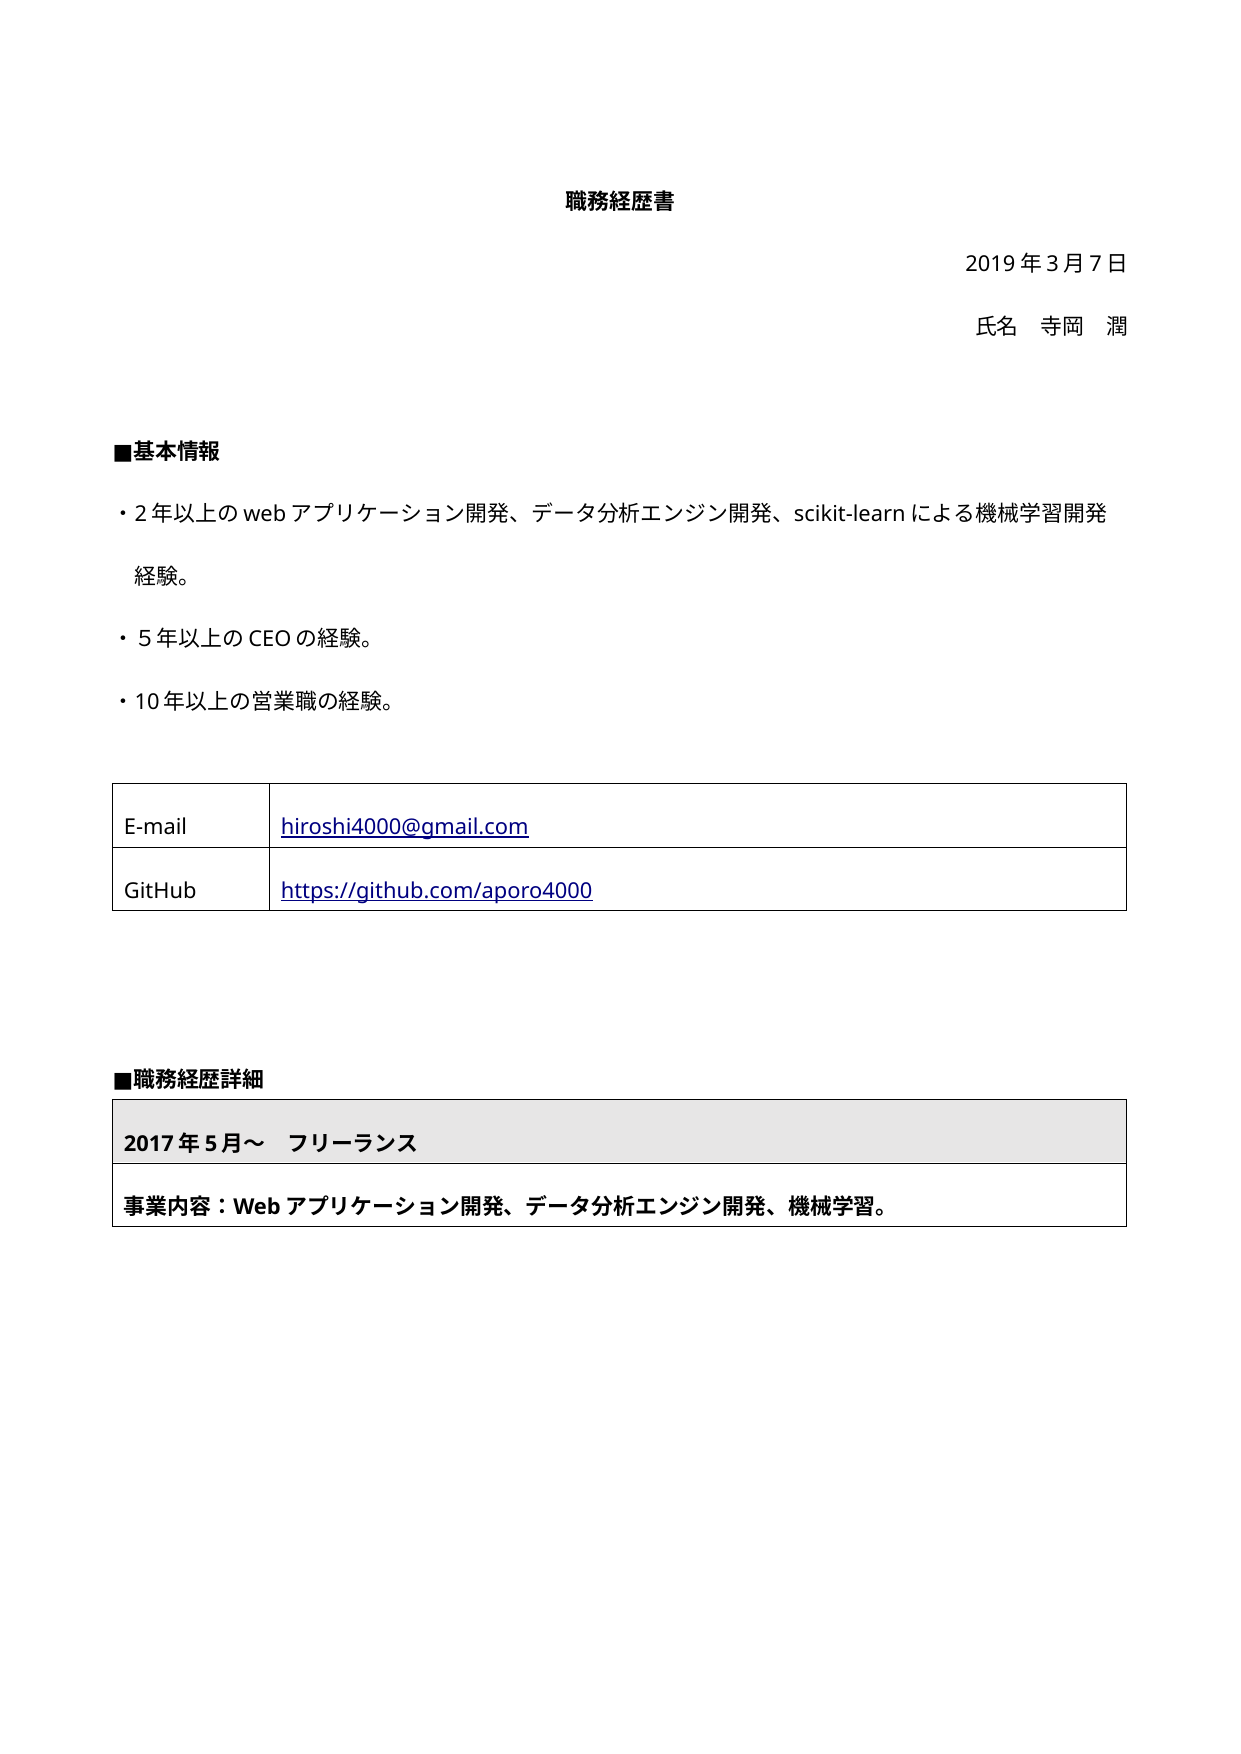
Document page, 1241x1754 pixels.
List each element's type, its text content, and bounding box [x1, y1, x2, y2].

table_cell GitHub [113, 848, 269, 910]
table_cell https://github.com/aporo4000 [270, 848, 1126, 910]
text 職務経歴書 [112, 158, 1128, 221]
text ■基本情報 [112, 408, 1128, 471]
text ・５年以上のCEOの経験。 [112, 596, 1128, 658]
text 2019年3月7日 [112, 221, 1128, 283]
table_cell 事業内容：Webアプリケーション開発、データ分析エンジン開発、機械学習。 [113, 1164, 1126, 1226]
text 経験。 [112, 533, 1128, 596]
text ・10年以上の営業職の経験。 [112, 658, 1128, 721]
table_header hiroshi4000@gmail.com [270, 784, 1126, 847]
text ・2年以上のwebアプリケーション開発、データ分析エンジン開発、scikit-learnによる機械学習開発 [112, 471, 1128, 533]
text 氏名 寺岡 潤 [112, 283, 1128, 346]
table_header E-mail [113, 784, 269, 847]
text ■職務経歴詳細 [112, 1036, 1128, 1099]
table_header 2017年5月～ フリーランス [113, 1100, 1126, 1162]
